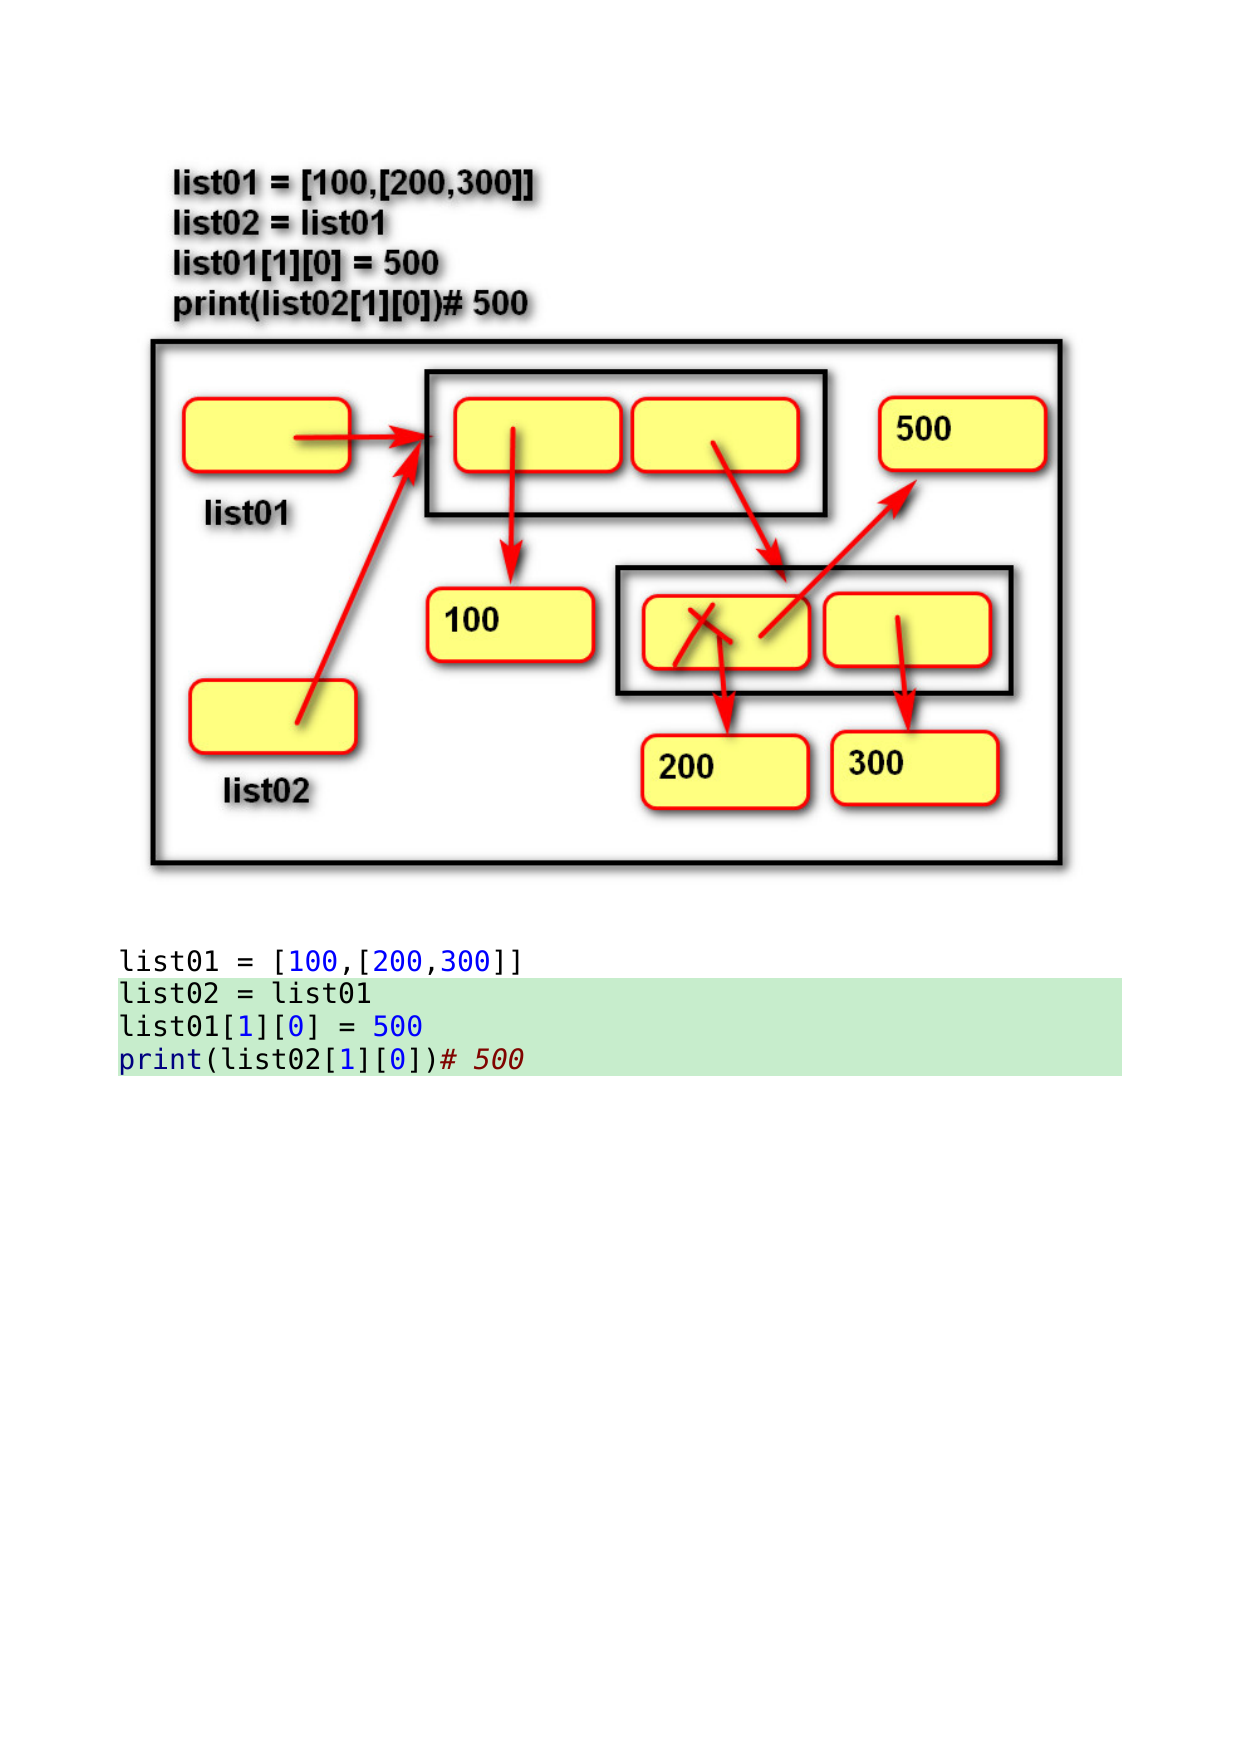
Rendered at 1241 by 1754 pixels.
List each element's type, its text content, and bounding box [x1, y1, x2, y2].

text list01 = [100,[200,300]] [118, 945, 1122, 978]
text list01[1][0] = 500 [118, 1010, 1122, 1043]
picture [118, 118, 1123, 917]
text list02 = list01 [118, 978, 1122, 1010]
text print(list02[1][0])# 500 [118, 1043, 1122, 1076]
